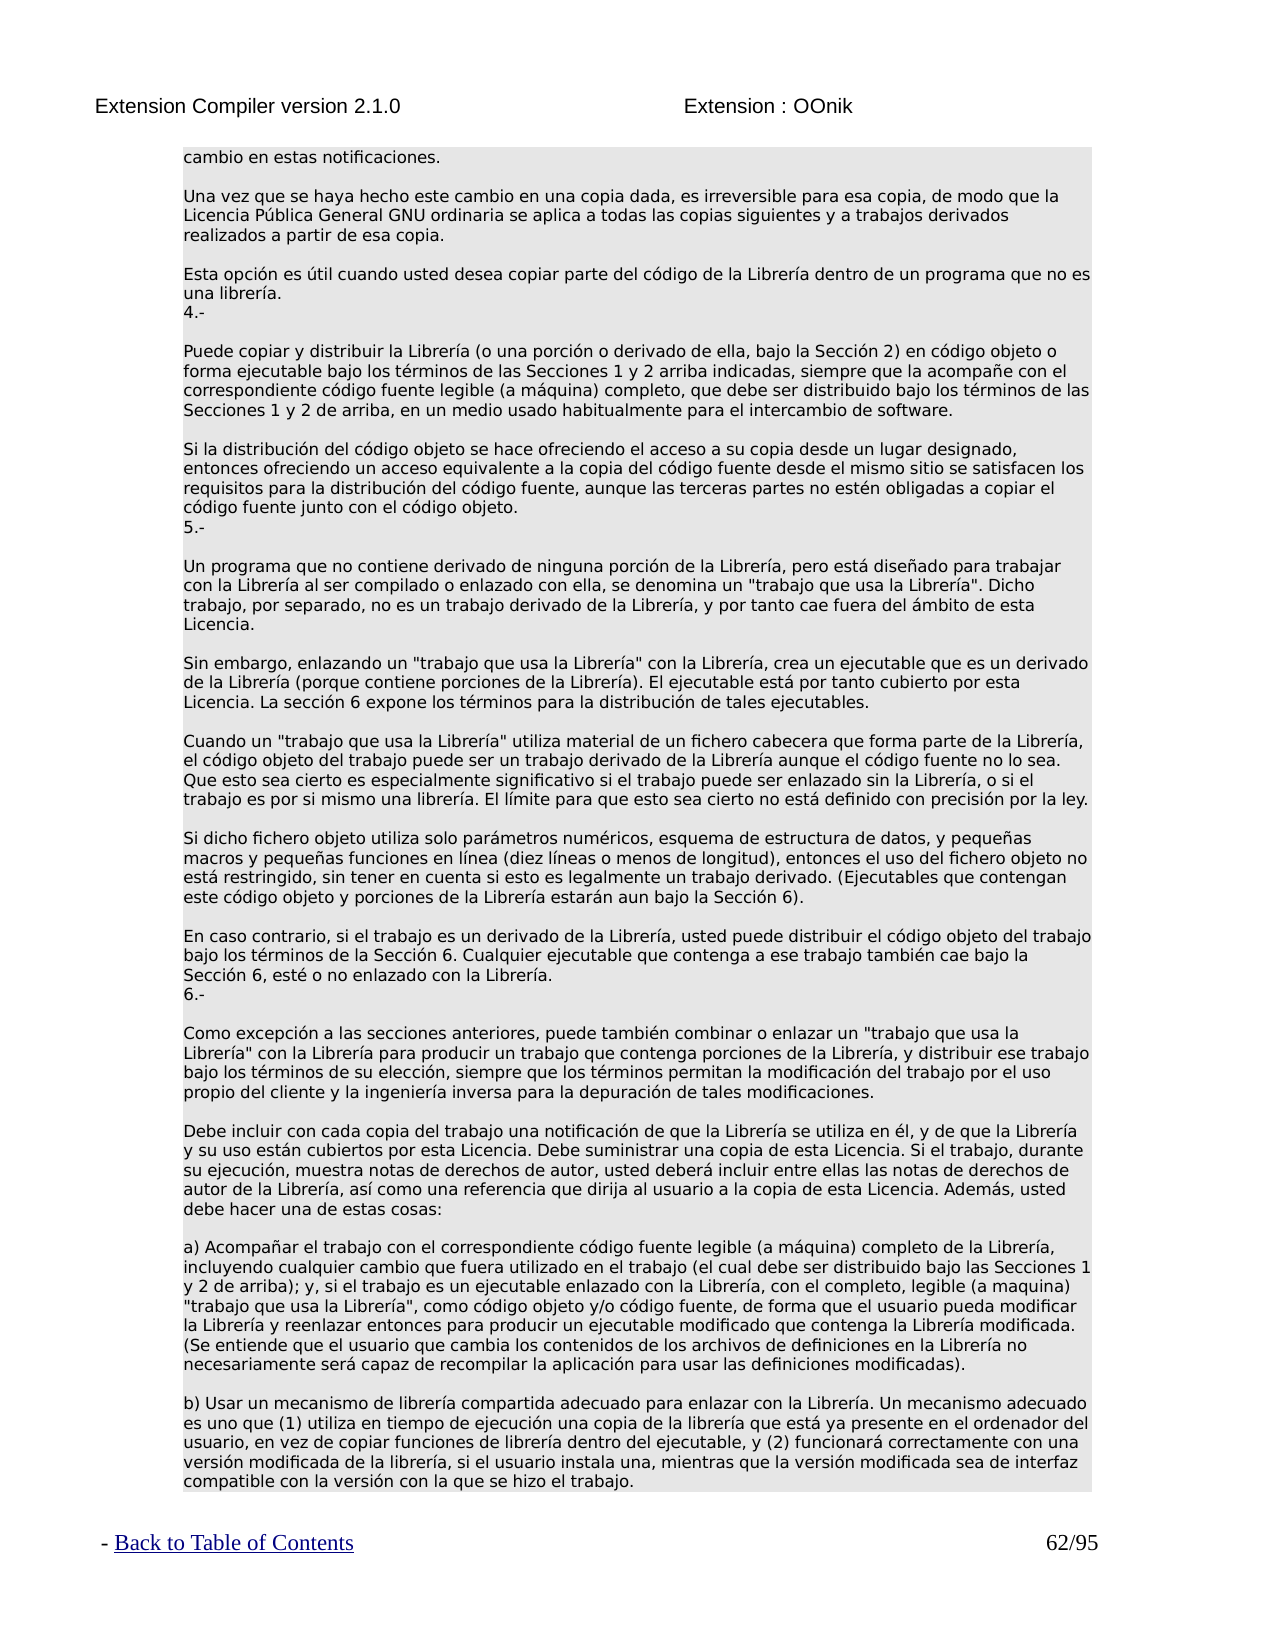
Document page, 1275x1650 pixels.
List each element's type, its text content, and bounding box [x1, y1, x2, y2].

text Una vez que se haya hecho este cambio en una copia dada, es irreversible para esa copia, de modo que la Licencia Pública General GNU ordinaria se aplica a todas las copias siguientes y a trabajos derivados realizados a partir de esa copia. [183, 186, 1092, 245]
text Como excepción a las secciones anteriores, puede también combinar o enlazar un "trabajo que usa la Librería" con la Librería para producir un trabajo que contenga porciones de la Librería, y distribuir ese trabajo bajo los términos de su elección, siempre que los términos permitan la modificación del trabajo por el uso propio del cliente y la ingeniería inversa para la depuración de tales modificaciones. [183, 1024, 1092, 1102]
text 5.- [183, 518, 1092, 537]
text Debe incluir con cada copia del trabajo una notificación de que la Librería se utiliza en él, y de que la Librería y su uso están cubiertos por esta Licencia. Debe suministrar una copia de esta Licencia. Si el trabajo, durante su ejecución, muestra notas de derechos de autor, usted deberá incluir entre ellas las notas de derechos de autor de la Librería, así como una referencia que dirija al usuario a la copia de esta Licencia. Además, usted debe hacer una de estas cosas: [183, 1121, 1092, 1219]
text 6.- [183, 985, 1092, 1004]
text 4.- [183, 303, 1092, 323]
text Puede copiar y distribuir la Librería (o una porción o derivado de ella, bajo la Sección 2) en código objeto o forma ejecutable bajo los términos de las Secciones 1 y 2 arriba indicadas, siempre que la acompañe con el correspondiente código fuente legible (a máquina) completo, que debe ser distribuido bajo los términos de las Secciones 1 y 2 de arriba, en un medio usado habitualmente para el intercambio de software. [183, 342, 1092, 420]
text Un programa que no contiene derivado de ninguna porción de la Librería, pero está diseñado para trabajar con la Librería al ser compilado o enlazado con ella, se denomina un "trabajo que usa la Librería". Dicho trabajo, por separado, no es un trabajo derivado de la Librería, y por tanto cae fuera del ámbito de esta Licencia. [183, 557, 1092, 634]
text Si la distribución del código objeto se hace ofreciendo el acceso a su copia desde un lugar designado, entonces ofreciendo un acceso equivalente a la copia del código fuente desde el mismo sitio se satisfacen los requisitos para la distribución del código fuente, aunque las terceras partes no estén obligadas a copiar el código fuente junto con el código objeto. [183, 440, 1092, 518]
text En caso contrario, si el trabajo es un derivado de la Librería, usted puede distribuir el código objeto del trabajo bajo los términos de la Sección 6. Cualquier ejecutable que contenga a ese trabajo también cae bajo la Sección 6, esté o no enlazado con la Librería. [183, 927, 1092, 985]
text b) Usar un mecanismo de librería compartida adecuado para enlazar con la Librería. Un mecanismo adecuado es uno que (1) utiliza en tiempo de ejecución una copia de la librería que está ya presente en el ordenador del usuario, en vez de copiar funciones de librería dentro del ejecutable, y (2) funcionará correctamente con una versión modificada de la librería, si el usuario instala una, mientras que la versión modificada sea de interfaz compatible con la versión con la que se hizo el trabajo. [183, 1394, 1092, 1492]
text Sin embargo, enlazando un "trabajo que usa la Librería" con la Librería, crea un ejecutable que es un derivado de la Librería (porque contiene porciones de la Librería). El ejecutable está por tanto cubierto por esta Licencia. La sección 6 expone los términos para la distribución de tales ejecutables. [183, 654, 1092, 712]
text cambio en estas notificaciones. [183, 147, 1092, 167]
text Esta opción es útil cuando usted desea copiar parte del código de la Librería dentro de un programa que no es una librería. [183, 264, 1092, 303]
text a) Acompañar el trabajo con el correspondiente código fuente legible (a máquina) completo de la Librería, incluyendo cualquier cambio que fuera utilizado en el trabajo (el cual debe ser distribuido bajo las Secciones 1 y 2 de arriba); y, si el trabajo es un ejecutable enlazado con la Librería, con el completo, legible (a maquina) "trabajo que usa la Librería", como código objeto y/o código fuente, de forma que el usuario pueda modificar la Librería y reenlazar entonces para producir un ejecutable modificado que contenga la Librería modificada. (Se entiende que el usuario que cambia los contenidos de los archivos de definiciones en la Librería no necesariamente será capaz de recompilar la aplicación para usar las definiciones modificadas). [183, 1238, 1092, 1375]
text Si dicho fichero objeto utiliza solo parámetros numéricos, esquema de estructura de datos, y pequeñas macros y pequeñas funciones en línea (diez líneas o menos de longitud), entonces el uso del fichero objeto no está restringido, sin tener en cuenta si esto es legalmente un trabajo derivado. (Ejecutables que contengan este código objeto y porciones de la Librería estarán aun bajo la Sección 6). [183, 829, 1092, 907]
text Cuando un "trabajo que usa la Librería" utiliza material de un fichero cabecera que forma parte de la Librería, el código objeto del trabajo puede ser un trabajo derivado de la Librería aunque el código fuente no lo sea. Que esto sea cierto es especialmente significativo si el trabajo puede ser enlazado sin la Librería, o si el trabajo es por si mismo una librería. El límite para que esto sea cierto no está definido con precisión por la ley. [183, 732, 1092, 810]
